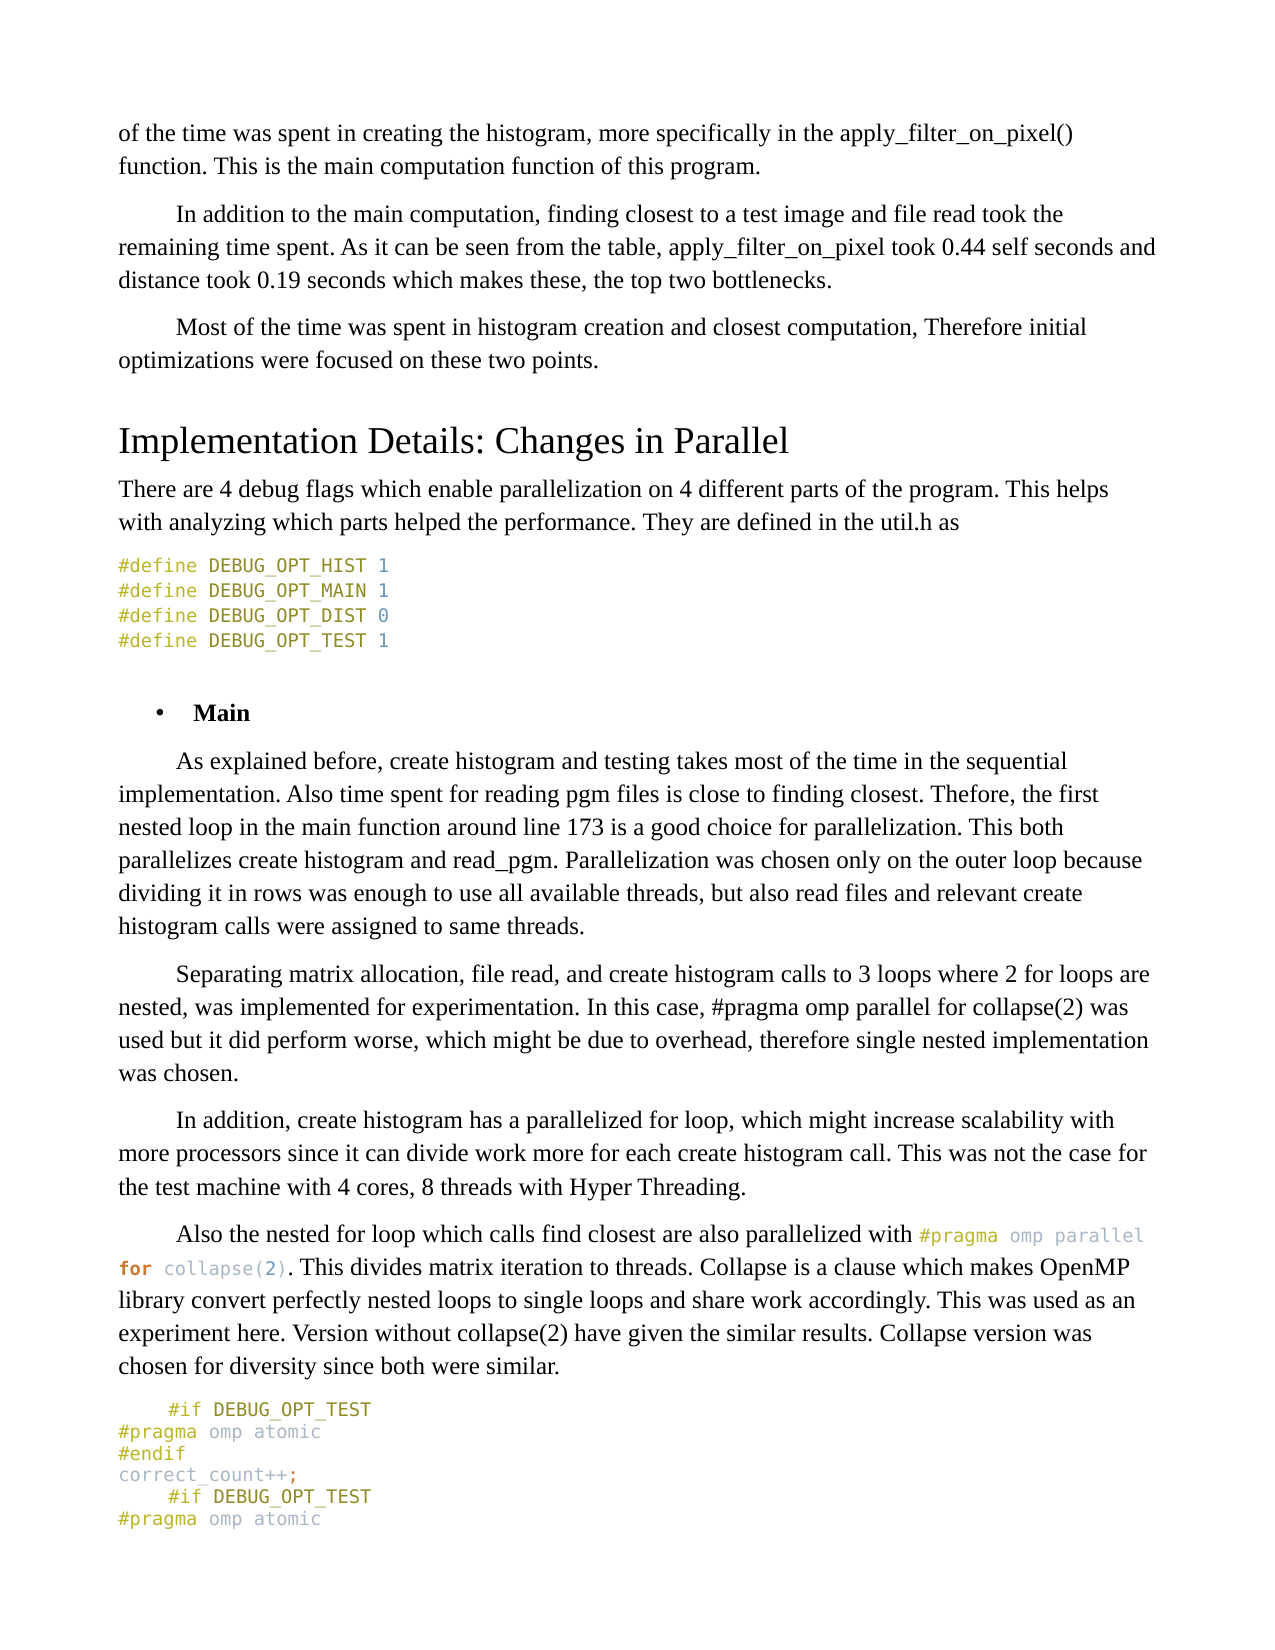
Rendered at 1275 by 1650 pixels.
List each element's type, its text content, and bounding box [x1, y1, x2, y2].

text of the time was spent in creating the histogram, more specifically in the apply_filter_on_pixel() function. This is the main computation function of this program. [118, 118, 1157, 180]
text There are 4 debug flags which enable parallelization on 4 different parts of the program. This helps with analyzing which parts helped the performance. They are defined in the util.h as [118, 474, 1157, 536]
text #if DEBUG_OPT_TEST #pragma omp atomic [118, 1486, 1157, 1530]
text As explained before, create histogram and testing takes most of the time in the sequential implementation. Also time spent for reading pgm files is close to finding closest. Thefore, the first nested loop in the main function around line 173 is a good choice for parallelization. This both parallelizes create histogram and read_pgm. Parallelization was chosen only on the outer loop because dividing it in rows was enough to use all available threads, but also read files and relevant create histogram calls were assigned to same threads. [118, 746, 1157, 940]
text In addition, create histogram has a parallelized for loop, which might increase scalability with more processors since it can divide work more for each create histogram call. This was not the case for the test machine with 4 cores, 8 threads with Hyper Threading. [118, 1106, 1157, 1200]
subtitle Implementation Details: Changes in Parallel [118, 418, 1157, 462]
list Main [156, 698, 1157, 727]
text Separating matrix allocation, file read, and create histogram calls to 3 loops where 2 for loops are nested, was implemented for experimentation. In this case, #pragma omp parallel for collapse(2) was used but it did perform worse, which might be due to overhead, therefore single nested implementation was chosen. [118, 959, 1157, 1087]
text #if DEBUG_OPT_TEST #pragma omp atomic #endif correct_count++; [118, 1399, 1157, 1486]
text Most of the time was spent in histogram creation and closest computation, Therefore initial optimizations were focused on these two points. [118, 312, 1157, 374]
text Also the nested for loop which calls find closest are also parallelized with #pragma omp parallel for collapse(2). This divides matrix iteration to threads. Collapse is a clause which makes OpenMP library convert perfectly nested loops to single loops and share work accordingly. This was used as an experiment here. Version without collapse(2) have given the similar results. Collapse version was chosen for diversity since both were similar. [118, 1219, 1157, 1380]
text In addition to the main computation, finding closest to a test image and file read took the remaining time spent. As it can be seen from the table, apply_filter_on_pixel took 0.44 self seconds and distance took 0.19 seconds which makes these, the top two bottlenecks. [118, 199, 1157, 293]
text #define DEBUG_OPT_HIST 1 #define DEBUG_OPT_MAIN 1 #define DEBUG_OPT_DIST 0 #define DEBUG_OPT_TEST 1 [118, 555, 1157, 652]
